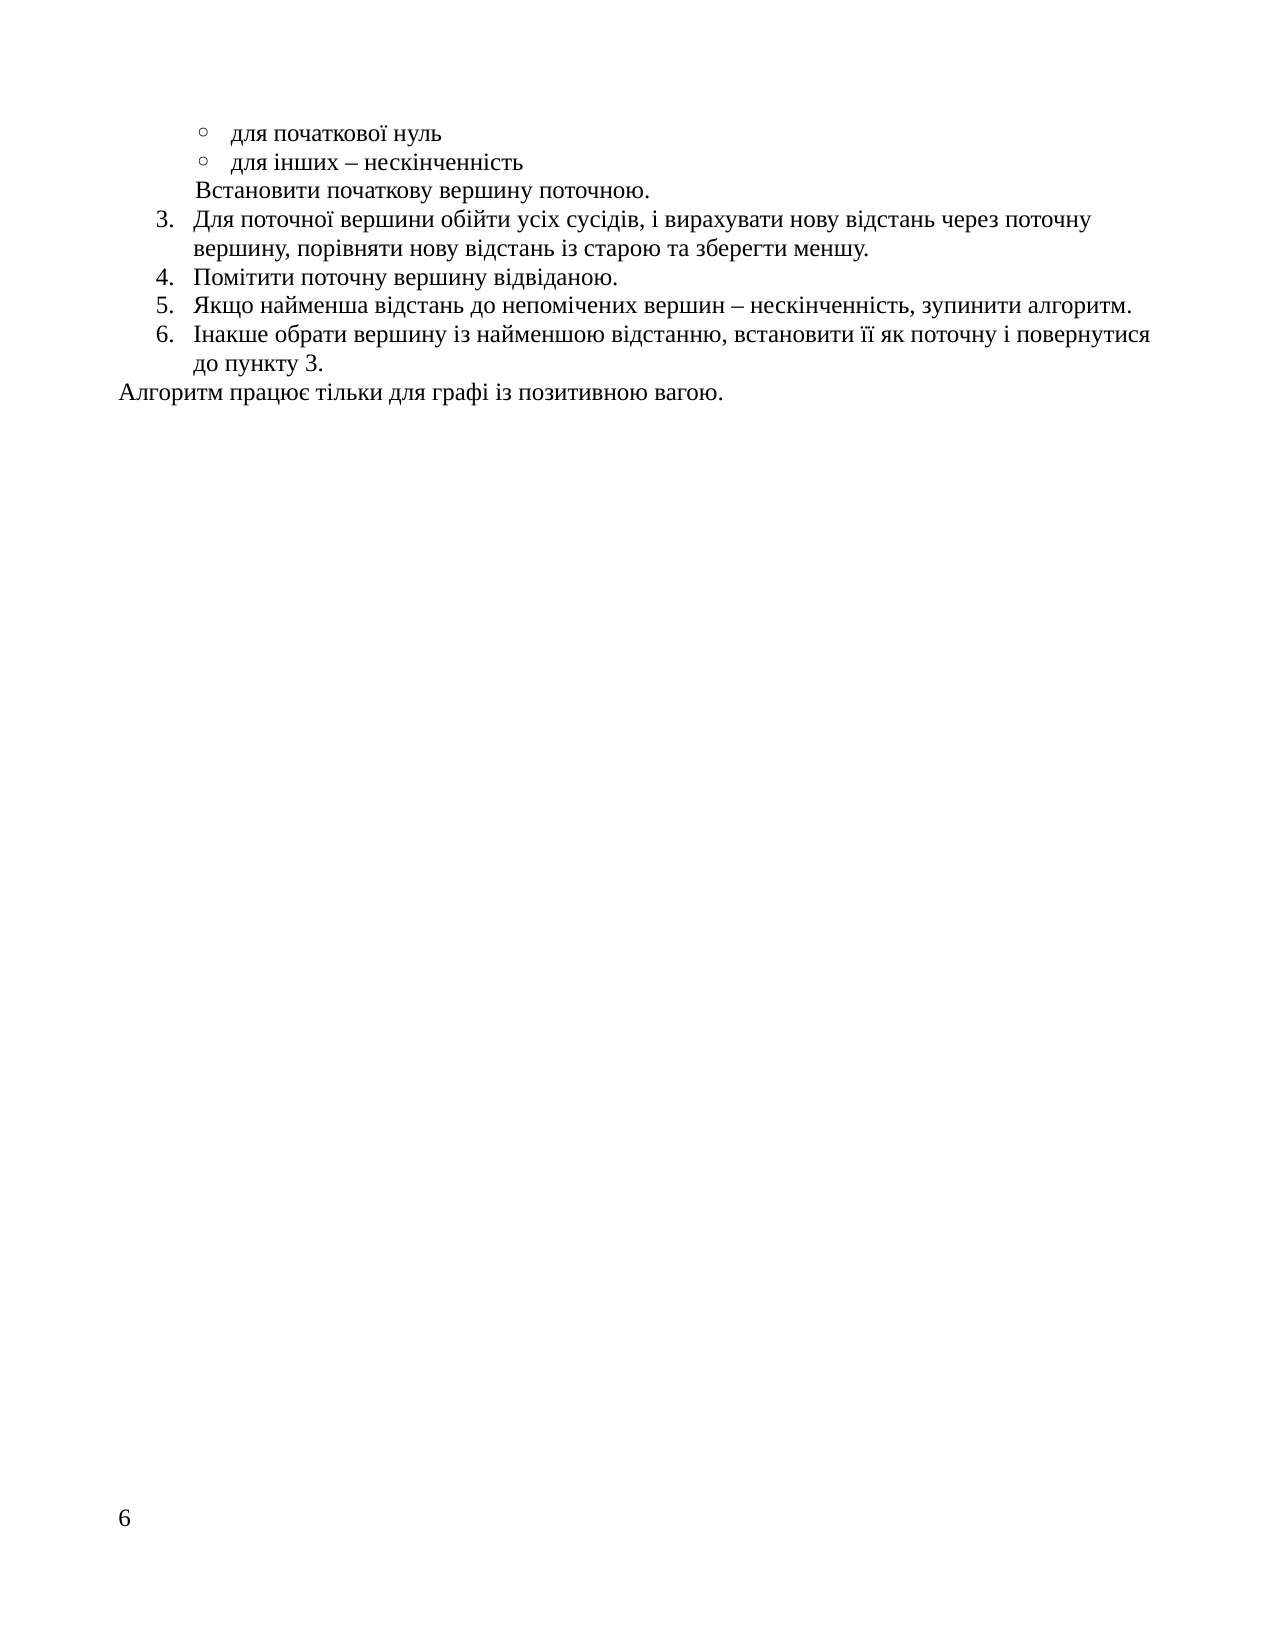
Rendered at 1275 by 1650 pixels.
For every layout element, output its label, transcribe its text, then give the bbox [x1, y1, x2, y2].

list Якщо найменша відстань до непомічених вершин – нескінченність, зупинити алгоритм. [156, 291, 1157, 319]
list для інших – нескінченність [193, 147, 1157, 176]
list Для поточної вершини обійти усіх сусідів, і вирахувати нову відстань через поточну вершину, порівняти нову відстань із старою та зберегти меншу. [156, 204, 1157, 262]
list для початкової нуль [193, 118, 1157, 147]
text Встановити початкову вершину поточною. [118, 176, 1157, 204]
list Інакше обрати вершину із найменшою відстанню, встановити її як поточну і повернутися до пункту 3. [156, 319, 1157, 377]
list Помітити поточну вершину відвіданою. [156, 262, 1157, 291]
text Алгоритм працює тільки для графі із позитивною вагою. [118, 377, 1157, 406]
